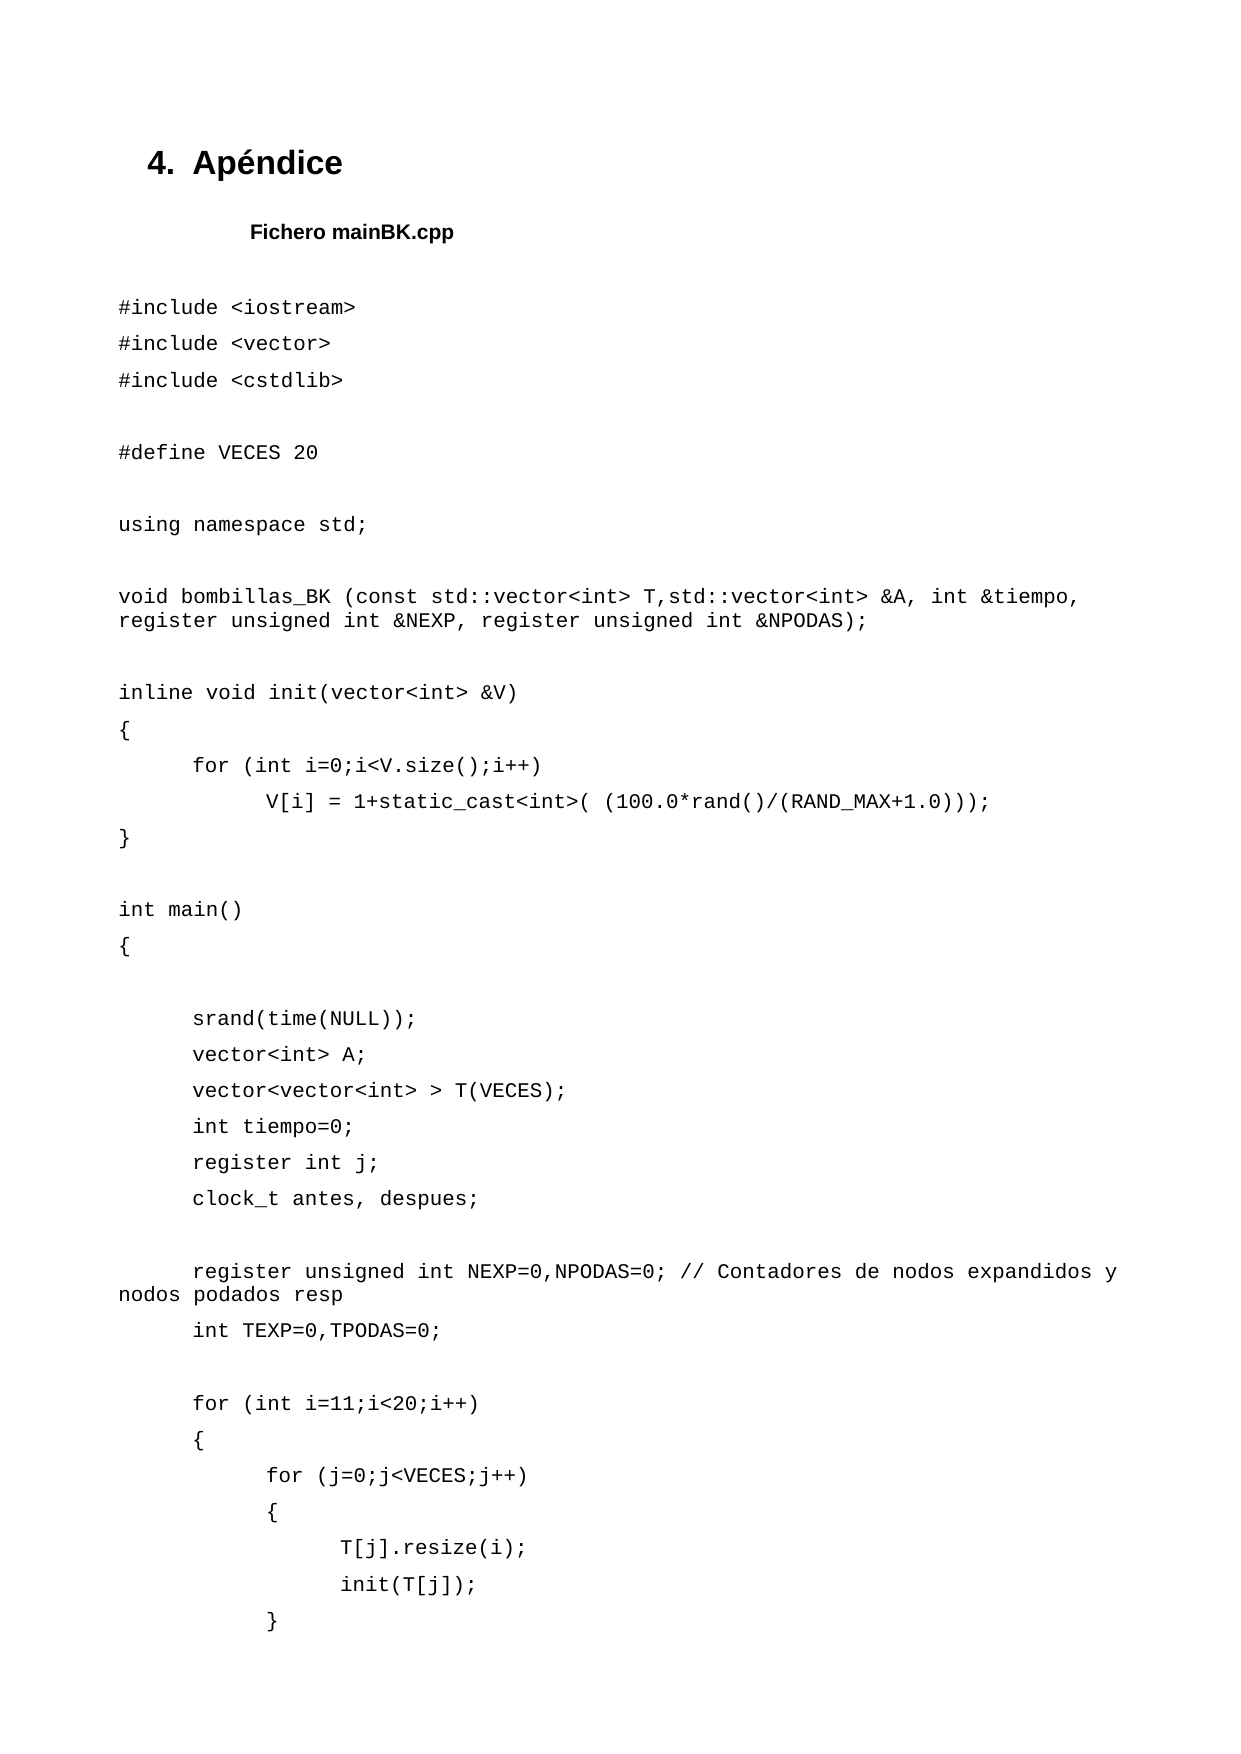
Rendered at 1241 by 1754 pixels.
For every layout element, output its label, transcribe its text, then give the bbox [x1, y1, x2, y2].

text register unsigned int NEXP=0,NPODAS=0; // Contadores de nodos expandidos y nodos podados resp [118, 1261, 1122, 1308]
text #include <cstdlib> [118, 369, 1122, 393]
text } [118, 1610, 1122, 1633]
text { [118, 935, 1122, 959]
text srand(time(NULL)); [118, 1008, 1122, 1031]
text int tiempo=0; [118, 1116, 1122, 1140]
text { [118, 1501, 1122, 1525]
text void bombillas_BK (const std::vector<int> T,std::vector<int> &A, int &tiempo, register unsigned int &NEXP, register unsigned int &NPODAS); [118, 586, 1122, 634]
text } [118, 827, 1122, 851]
text T[j].resize(i); [118, 1537, 1122, 1561]
text int TEXP=0,TPODAS=0; [118, 1321, 1122, 1344]
text for (int i=0;i<V.size();i++) [118, 755, 1122, 778]
text for (j=0;j<VECES;j++) [118, 1465, 1122, 1489]
text inline void init(vector<int> &V) [118, 682, 1122, 706]
text #define VECES 20 [118, 442, 1122, 466]
text int main() [118, 899, 1122, 923]
text using namespace std; [118, 514, 1122, 538]
subtitle Apéndice [147, 143, 1122, 182]
text vector<int> A; [118, 1044, 1122, 1067]
text vector<vector<int> > T(VECES); [118, 1080, 1122, 1104]
text clock_t antes, despues; [118, 1188, 1122, 1212]
subtitle Fichero mainBK.cpp [250, 219, 1122, 243]
text init(T[j]); [118, 1573, 1122, 1597]
text V[i] = 1+static_cast<int>( (100.0*rand()/(RAND_MAX+1.0))); [118, 791, 1122, 814]
text #include <vector> [118, 333, 1122, 357]
text for (int i=11;i<20;i++) [118, 1393, 1122, 1416]
text #include <iostream> [118, 297, 1122, 321]
text { [118, 1429, 1122, 1453]
text { [118, 718, 1122, 742]
text register int j; [118, 1152, 1122, 1176]
